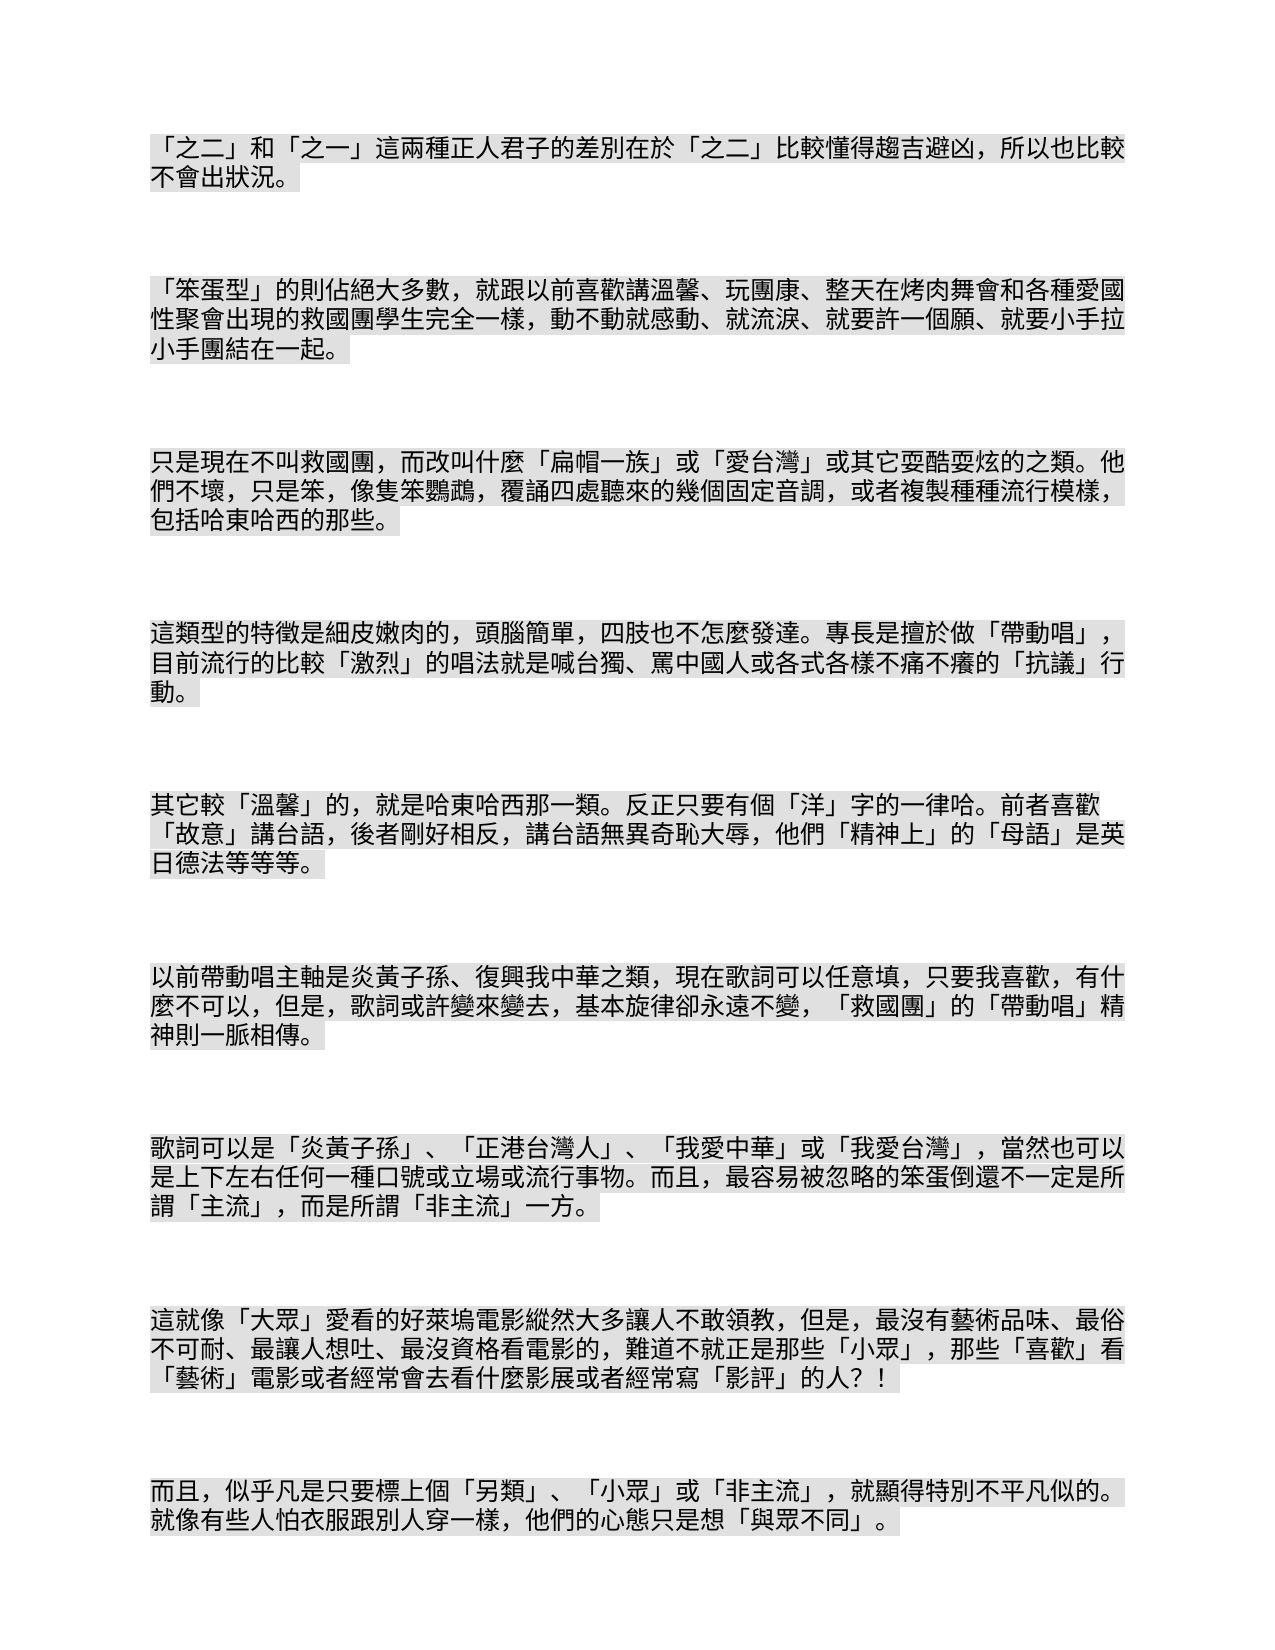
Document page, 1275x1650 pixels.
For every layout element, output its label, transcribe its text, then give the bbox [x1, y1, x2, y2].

text 這類型的特徵是細皮嫩肉的，頭腦簡單，四肢也不怎麼發達。專長是擅於做「帶動唱」，目前流行的比較「激烈」的唱法就是喊台獨、罵中國人或各式各樣不痛不癢的「抗議」行動。 [150, 619, 1125, 707]
text 其它較「溫馨」的，就是哈東哈西那一類。反正只要有個「洋」字的一律哈。前者喜歡「故意」講台語，後者剛好相反，講台語無異奇恥大辱，他們「精神上」的「母語」是英日德法等等等。 [150, 791, 1125, 879]
text 只是現在不叫救國團，而改叫什麼「扁帽一族」或「愛台灣」或其它耍酷耍炫的之類。他們不壞，只是笨，像隻笨鸚鵡，覆誦四處聽來的幾個固定音調，或者複製種種流行模樣，包括哈東哈西的那些。 [150, 448, 1125, 536]
text 而且，似乎凡是只要標上個「另類」、「小眾」或「非主流」，就顯得特別不平凡似的。就像有些人怕衣服跟別人穿一樣，他們的心態只是想「與眾不同」。 [150, 1477, 1125, 1536]
text 這就像「大眾」愛看的好萊塢電影縱然大多讓人不敢領教，但是，最沒有藝術品味、最俗不可耐、最讓人想吐、最沒資格看電影的，難道不就正是那些「小眾」，那些「喜歡」看「藝術」電影或者經常會去看什麼影展或者經常寫「影評」的人？！ [150, 1306, 1125, 1393]
text 「笨蛋型」的則佔絕大多數，就跟以前喜歡講溫馨、玩團康、整天在烤肉舞會和各種愛國性聚會出現的救國團學生完全一樣，動不動就感動、就流淚、就要許一個願、就要小手拉小手團結在一起。 [150, 276, 1125, 364]
text 「之二」和「之一」這兩種正人君子的差別在於「之二」比較懂得趨吉避凶，所以也比較不會出狀況。 [150, 134, 1125, 192]
text 歌詞可以是「炎黃子孫」、「正港台灣人」、「我愛中華」或「我愛台灣」，當然也可以是上下左右任何一種口號或立場或流行事物。而且，最容易被忽略的笨蛋倒還不一定是所謂「主流」，而是所謂「非主流」一方。 [150, 1134, 1125, 1222]
text 以前帶動唱主軸是炎黃子孫、復興我中華之類，現在歌詞可以任意填，只要我喜歡，有什麼不可以，但是，歌詞或許變來變去，基本旋律卻永遠不變，「救國團」的「帶動唱」精神則一脈相傳。 [150, 963, 1125, 1050]
